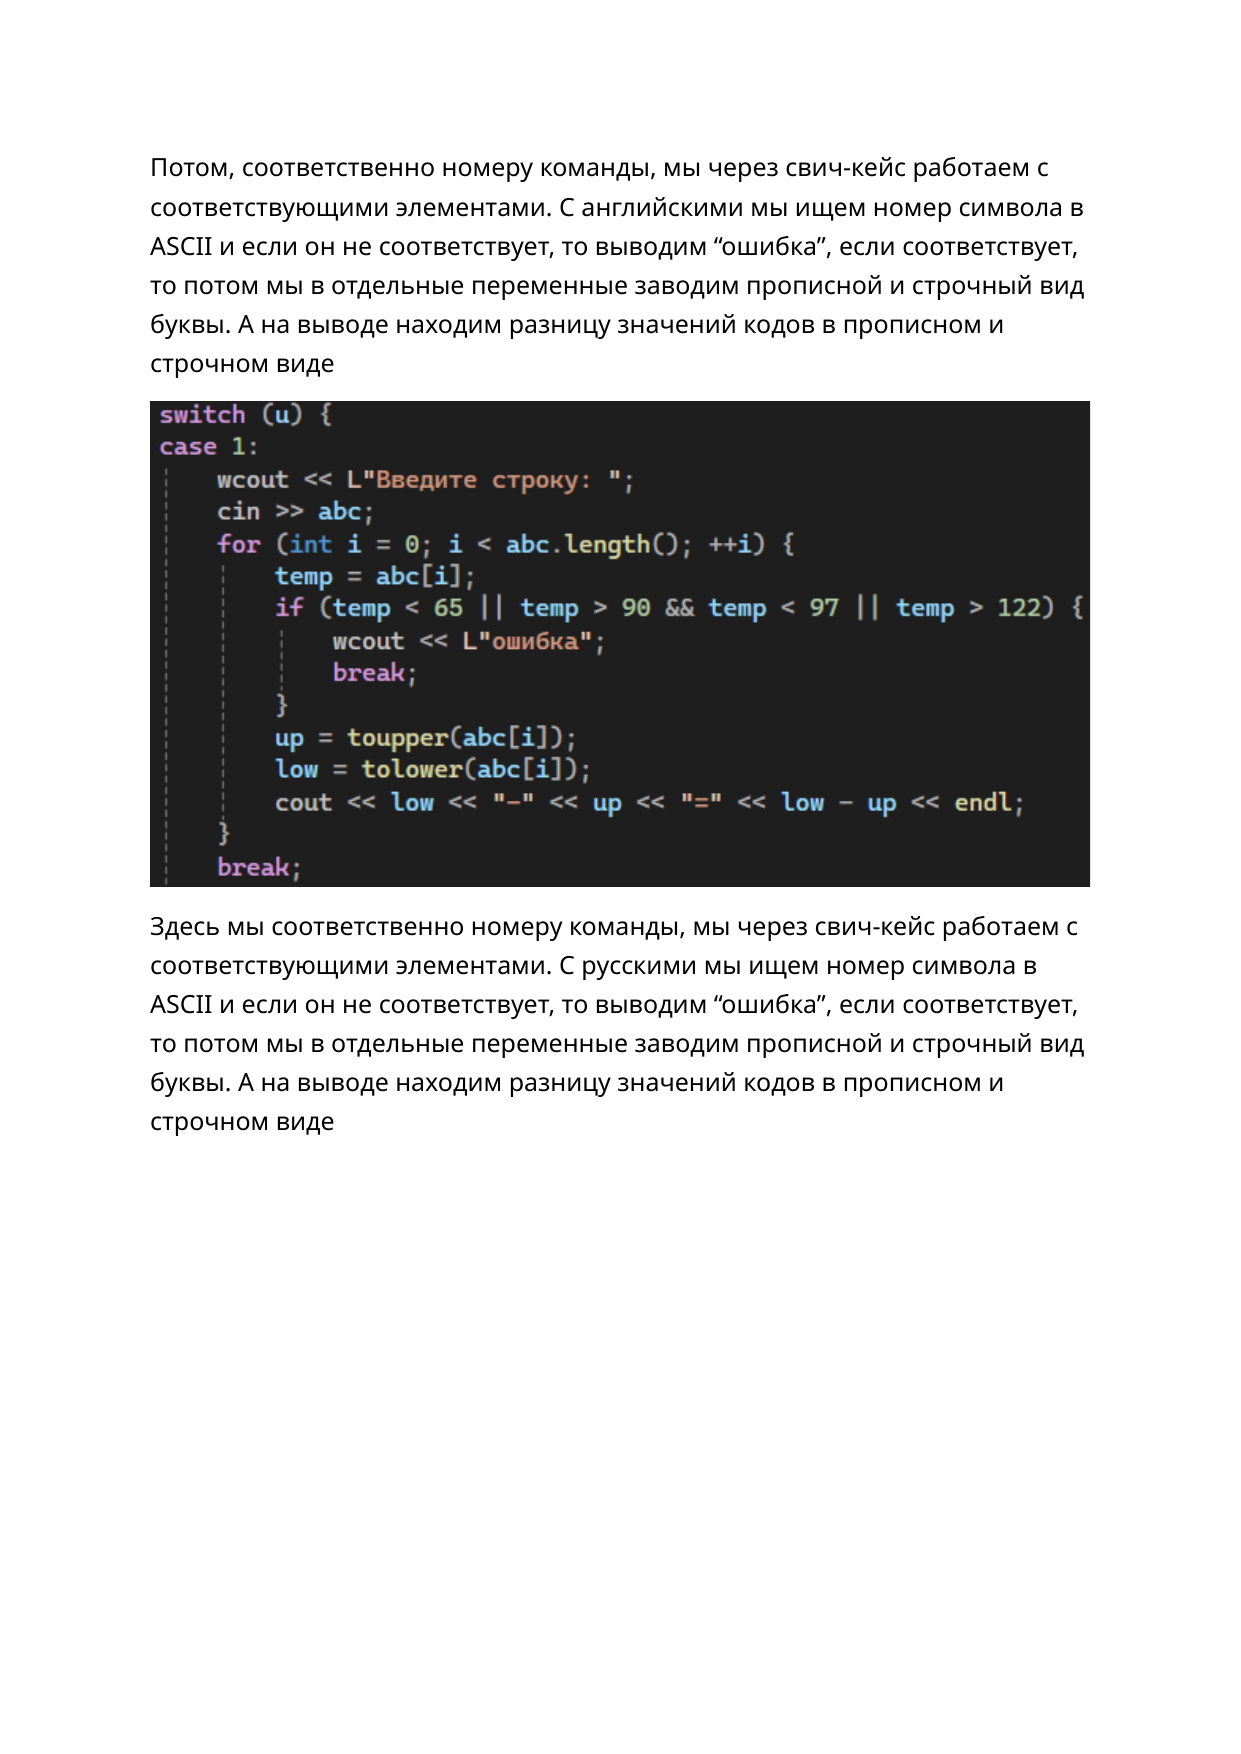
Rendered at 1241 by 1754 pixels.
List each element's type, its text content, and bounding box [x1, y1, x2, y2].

text Здесь мы соответственно номеру команды, мы через свич-кейс работаем с соответствующими элементами. С русскими мы ищем номер символа в ASCII и если он не соответствует, то выводим “ошибка”, если соответствует, то потом мы в отдельные переменные заводим прописной и строчный вид буквы. А на выводе находим разницу значений кодов в прописном и строчном виде [150, 908, 1090, 1138]
text Потом, соответственно номеру команды, мы через свич-кейс работаем с соответствующими элементами. С английскими мы ищем номер символа в ASCII и если он не соответствует, то выводим “ошибка”, если соответствует, то потом мы в отдельные переменные заводим прописной и строчный вид буквы. А на выводе находим разницу значений кодов в прописном и строчном виде [150, 150, 1090, 380]
